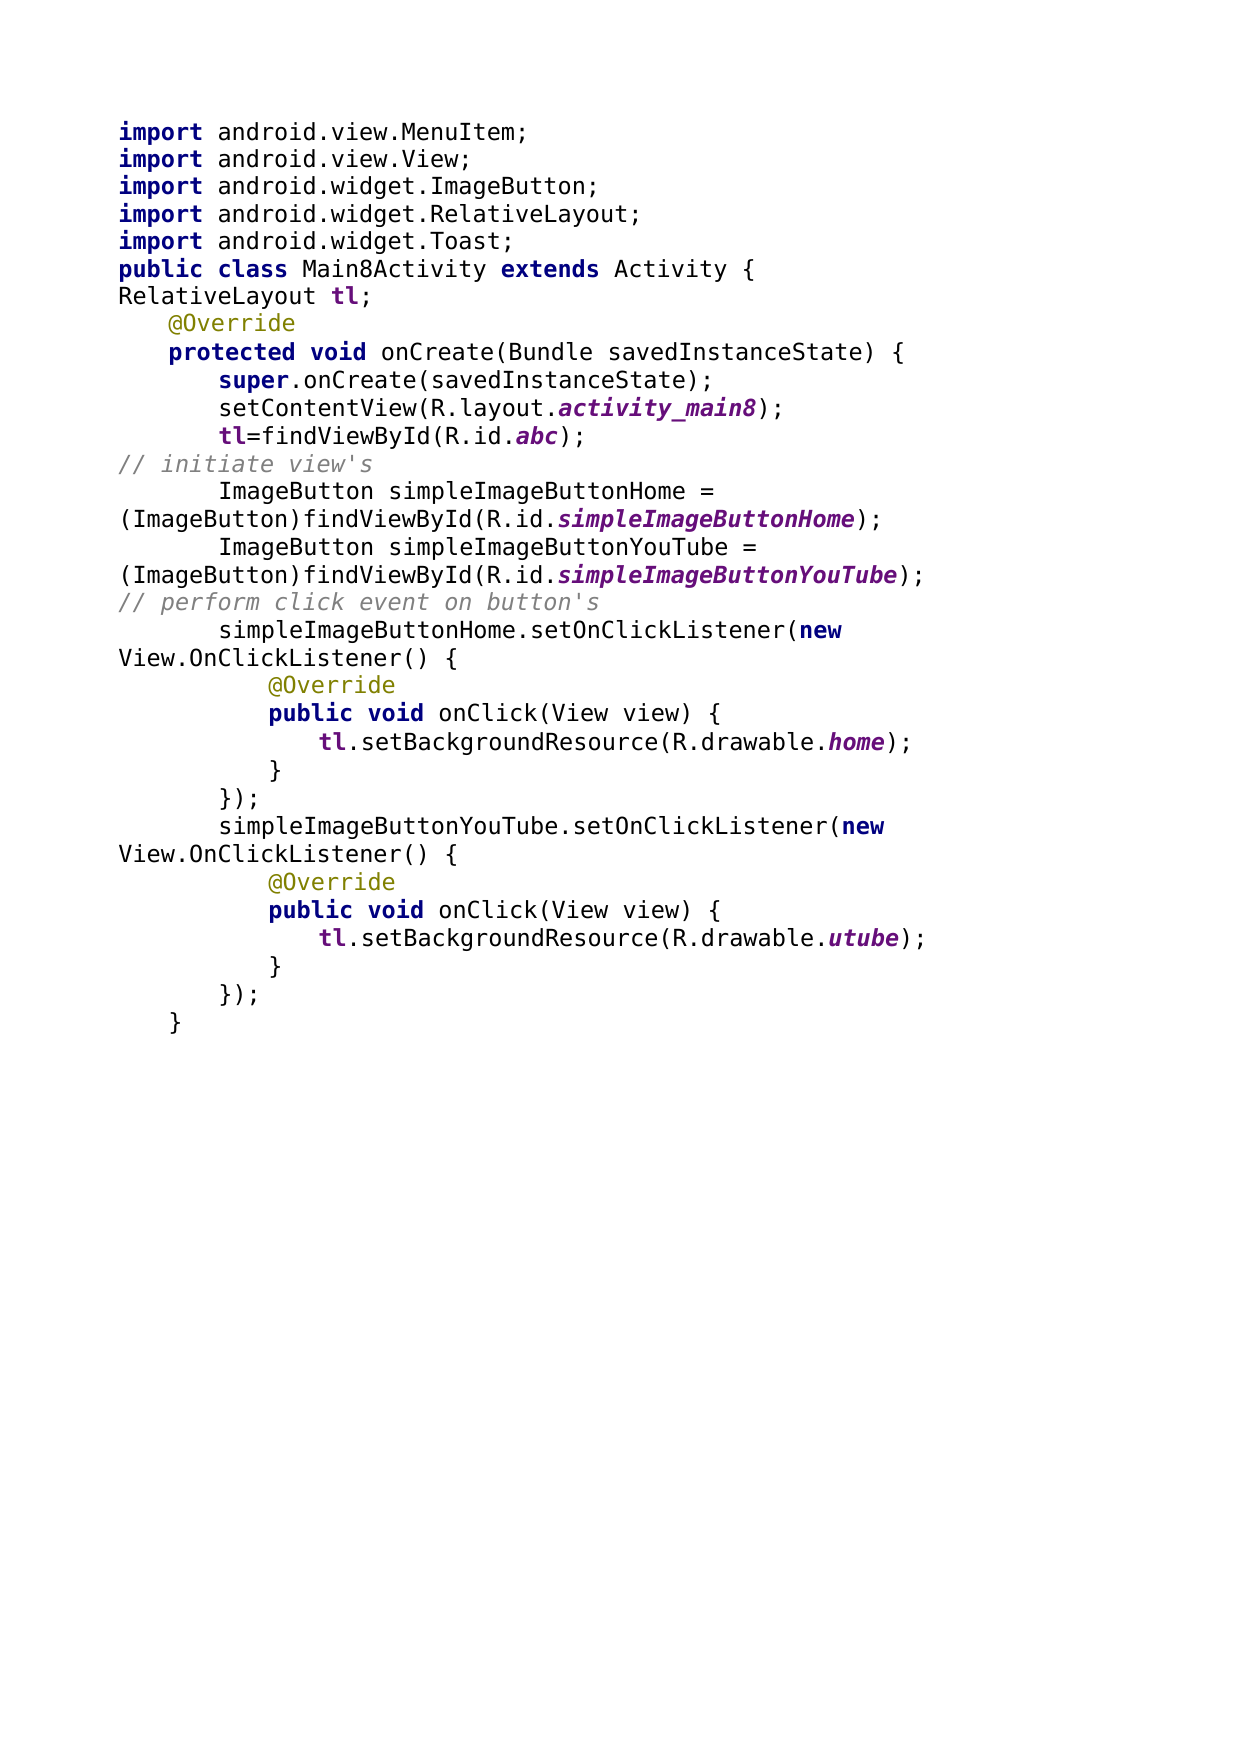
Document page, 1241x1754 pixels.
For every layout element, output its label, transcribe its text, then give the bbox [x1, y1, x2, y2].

text @Override [118, 868, 1122, 896]
text setContentView(R.layout.activity_main8); [118, 394, 1122, 422]
text tl.setBackgroundResource(R.drawable.utube); [118, 924, 1122, 952]
text } [118, 952, 1122, 981]
text }); [118, 784, 1122, 812]
text // perform click event on button's [118, 589, 1122, 616]
text ImageButton simpleImageButtonHome = (ImageButton)findViewById(R.id.simpleImageButtonHome); [118, 478, 1122, 533]
text @Override [118, 672, 1122, 700]
text tl=findViewById(R.id.abc); [118, 422, 1122, 451]
text simpleImageButtonHome.setOnClickListener(new View.OnClickListener() { [118, 616, 1122, 672]
text } [118, 756, 1122, 784]
text ImageButton simpleImageButtonYouTube = (ImageButton)findViewById(R.id.simpleImageButtonYouTube); [118, 533, 1122, 589]
text public void onClick(View view) { [118, 896, 1122, 924]
text RelativeLayout tl; [118, 282, 1122, 310]
text @Override [118, 310, 1122, 338]
text import android.view.View; [118, 146, 1122, 173]
text super.onCreate(savedInstanceState); [118, 366, 1122, 394]
text // initiate view's [118, 451, 1122, 478]
text }); [118, 981, 1122, 1009]
text import android.widget.ImageButton; [118, 173, 1122, 200]
text } [118, 1009, 1122, 1037]
text tl.setBackgroundResource(R.drawable.home); [118, 728, 1122, 756]
text import android.view.MenuItem; [118, 118, 1122, 146]
text public class Main8Activity extends Activity { [118, 255, 1122, 282]
text public void onClick(View view) { [118, 700, 1122, 728]
text protected void onCreate(Bundle savedInstanceState) { [118, 338, 1122, 366]
text import android.widget.Toast; [118, 228, 1122, 255]
text simpleImageButtonYouTube.setOnClickListener(new View.OnClickListener() { [118, 812, 1122, 868]
text import android.widget.RelativeLayout; [118, 200, 1122, 228]
